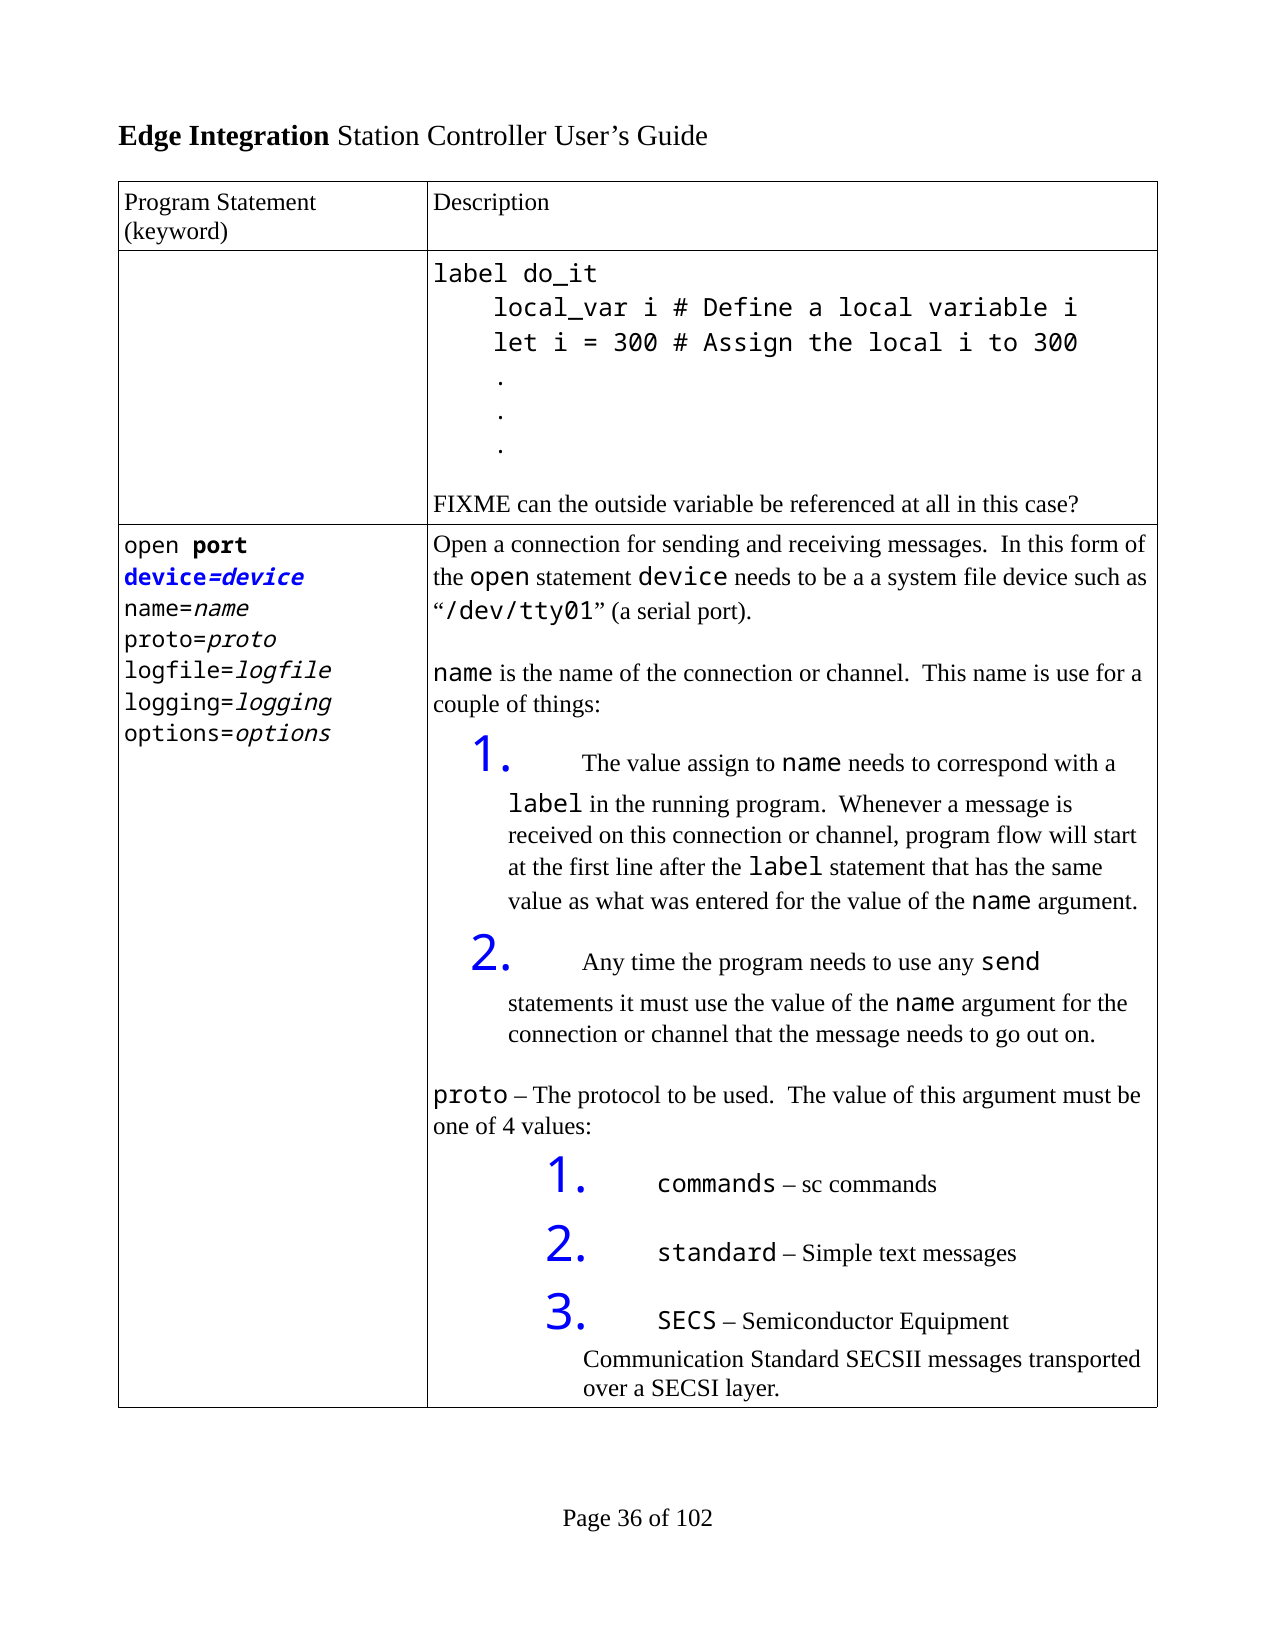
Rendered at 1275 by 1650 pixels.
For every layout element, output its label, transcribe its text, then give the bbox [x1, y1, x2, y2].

table_cell Open a connection for sending and receiving messages. In this form of the open statement device needs to be a a system file device such as “/dev/tty01” (a serial port). name is the name of the connection or channel. This name is use for a couple of things: The value assign to name needs to correspond with a label in the running program. Whenever a message is received on this connection or channel, program flow will start at the first line after the label statement that has the same value as what was entered for the value of the name argument. Any time the program needs to use any send statements it must use the value of the name argument for the connection or channel that the message needs to go out on. proto – The protocol to be used. The value of this argument must be one of 4 values: commands – sc commands standard – Simple text messages SECS – Semiconductor Equipment Communication Standard SECSII messages transported over a SECSI layer. HSMS - Semiconductor Equipment Communication Standard SECSII messages transported over a HSMS layer logfile – This provides the file path for a log file that will be used in writing out logging related messages for this connection. logging – This sets the logging level for this connection. The acceptable values for this argument are as follows: 0 - Turns off logging 1 - Prints out a one line message summary. 2 - Prints out the complete message content (default) 3 – Includes protocol details with the complete messages This argument is optional and defaults to 2 if not specified. options - zzzzzzzzzzzzzz [428, 525, 1157, 1407]
table_cell label do_it local_var i # Define a local variable i let i = 300 # Assign the local i to 300 . . . FIXME can the outside variable be referenced at all in this case? [428, 251, 1157, 524]
table_header Description [428, 182, 1157, 250]
table_header Program Statement (keyword) [119, 182, 427, 250]
table_cell [119, 251, 427, 524]
table_cell open port device=device name=name proto=proto logfile=logfile logging=logging options=options [119, 525, 427, 1407]
